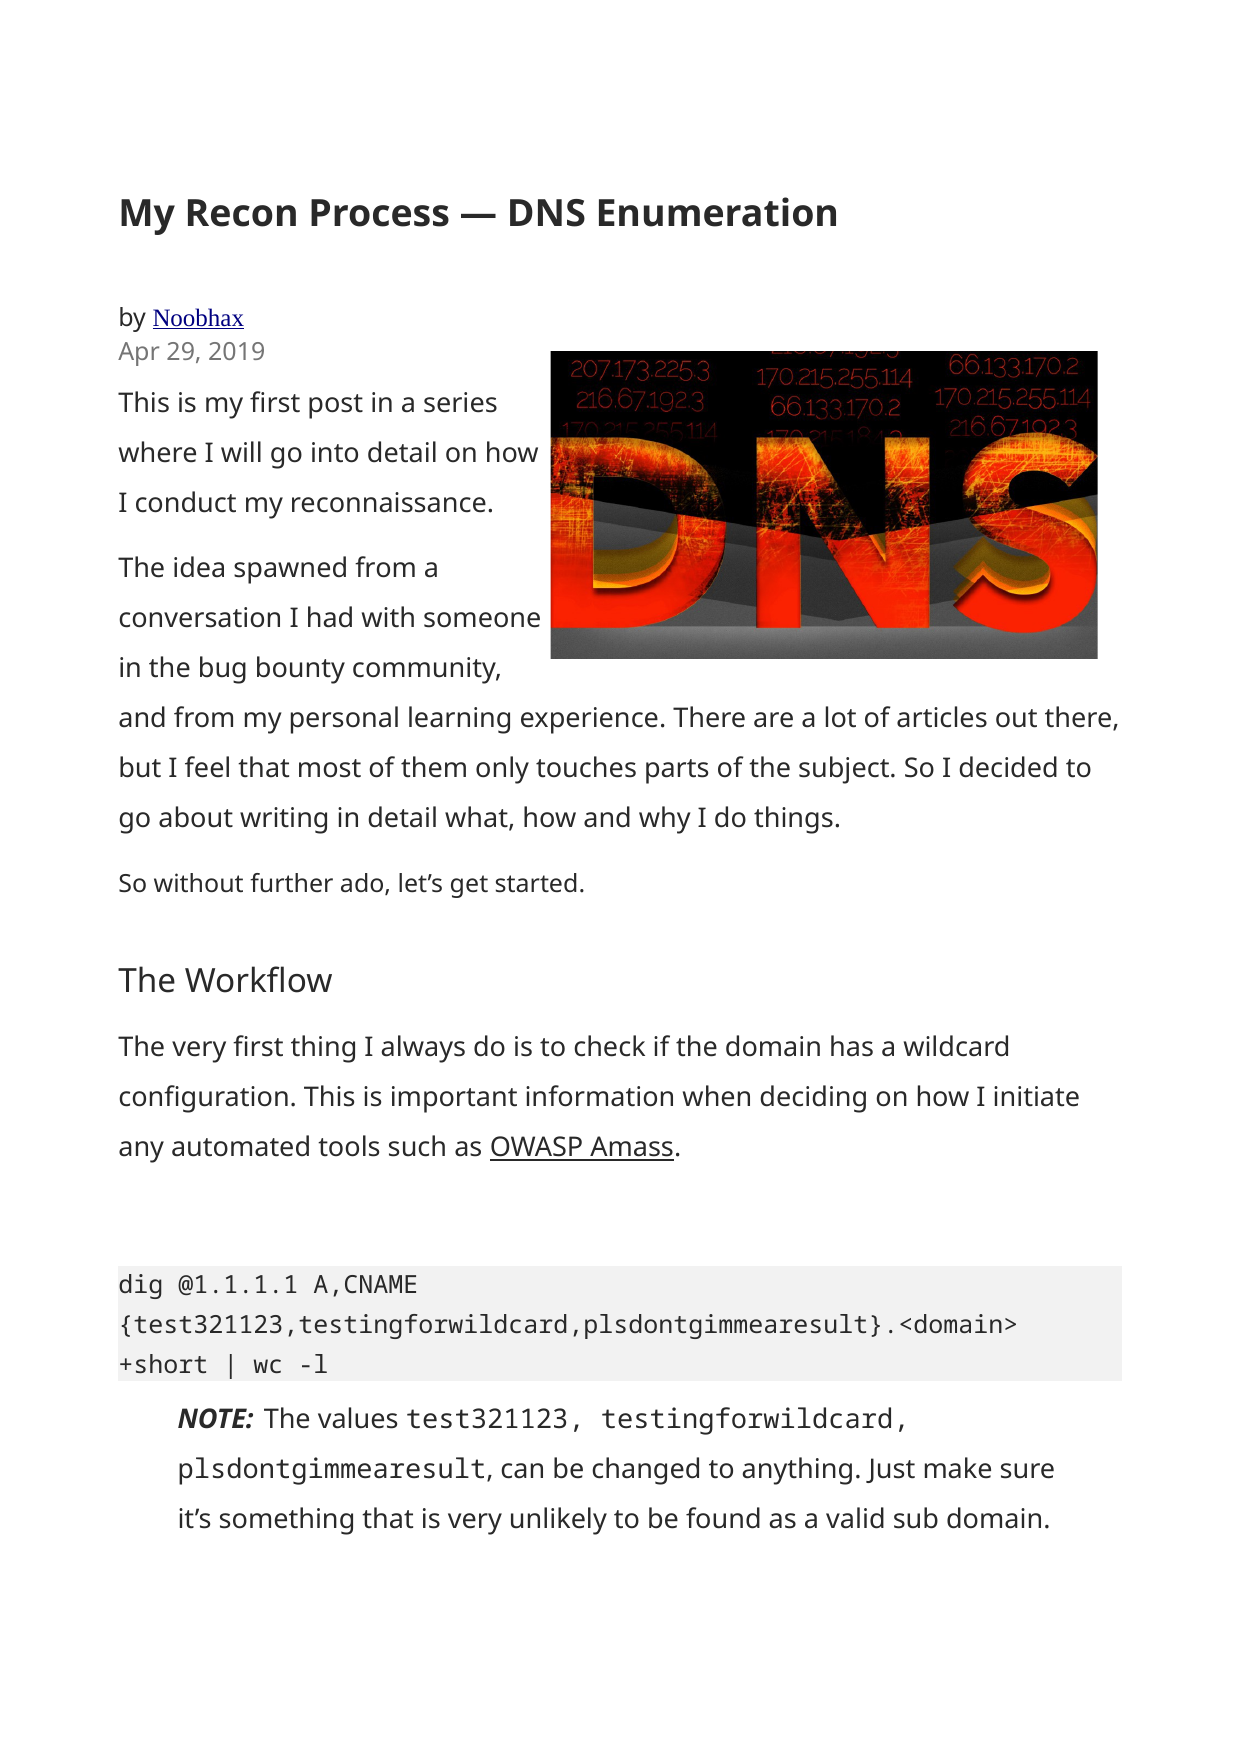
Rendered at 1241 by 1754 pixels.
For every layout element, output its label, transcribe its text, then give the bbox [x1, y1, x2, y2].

text The idea spawned from a conversation I had with someone in the bug bounty community, and from my personal learning experience. There are a lot of articles out there, but I feel that most of them only touches parts of the subject. So I decided to go about writing in detail what, how and why I do things. [118, 535, 1122, 835]
text The very first thing I always do is to check if the domain has a wildcard configuration. This is important information when deciding on how I initiate any automated tools such as OWASP Amass. [118, 1014, 1122, 1164]
subtitle The Workflow [118, 939, 1122, 1002]
text NOTE: The values test321123, testingforwildcard, plsdontgimmearesult, can be changed to anything. Just make sure it’s something that is very unlikely to be found as a valid sub domain. [177, 1387, 1063, 1537]
text dig @1.1.1.1 A,CNAME {test321123,testingforwildcard,plsdontgimmearesult}.<domain> +short | wc -l [118, 1266, 1122, 1381]
text by Noobhax Apr 29, 2019 [118, 299, 1122, 367]
text This is my first post in a series where I will go into detail on how I conduct my reconnaissance. [118, 371, 550, 521]
text So without further ado, let’s get started. [118, 850, 1122, 900]
text [1098, 371, 1122, 521]
picture [550, 351, 1098, 659]
subtitle My Recon Process — DNS Enumeration [118, 143, 1122, 237]
